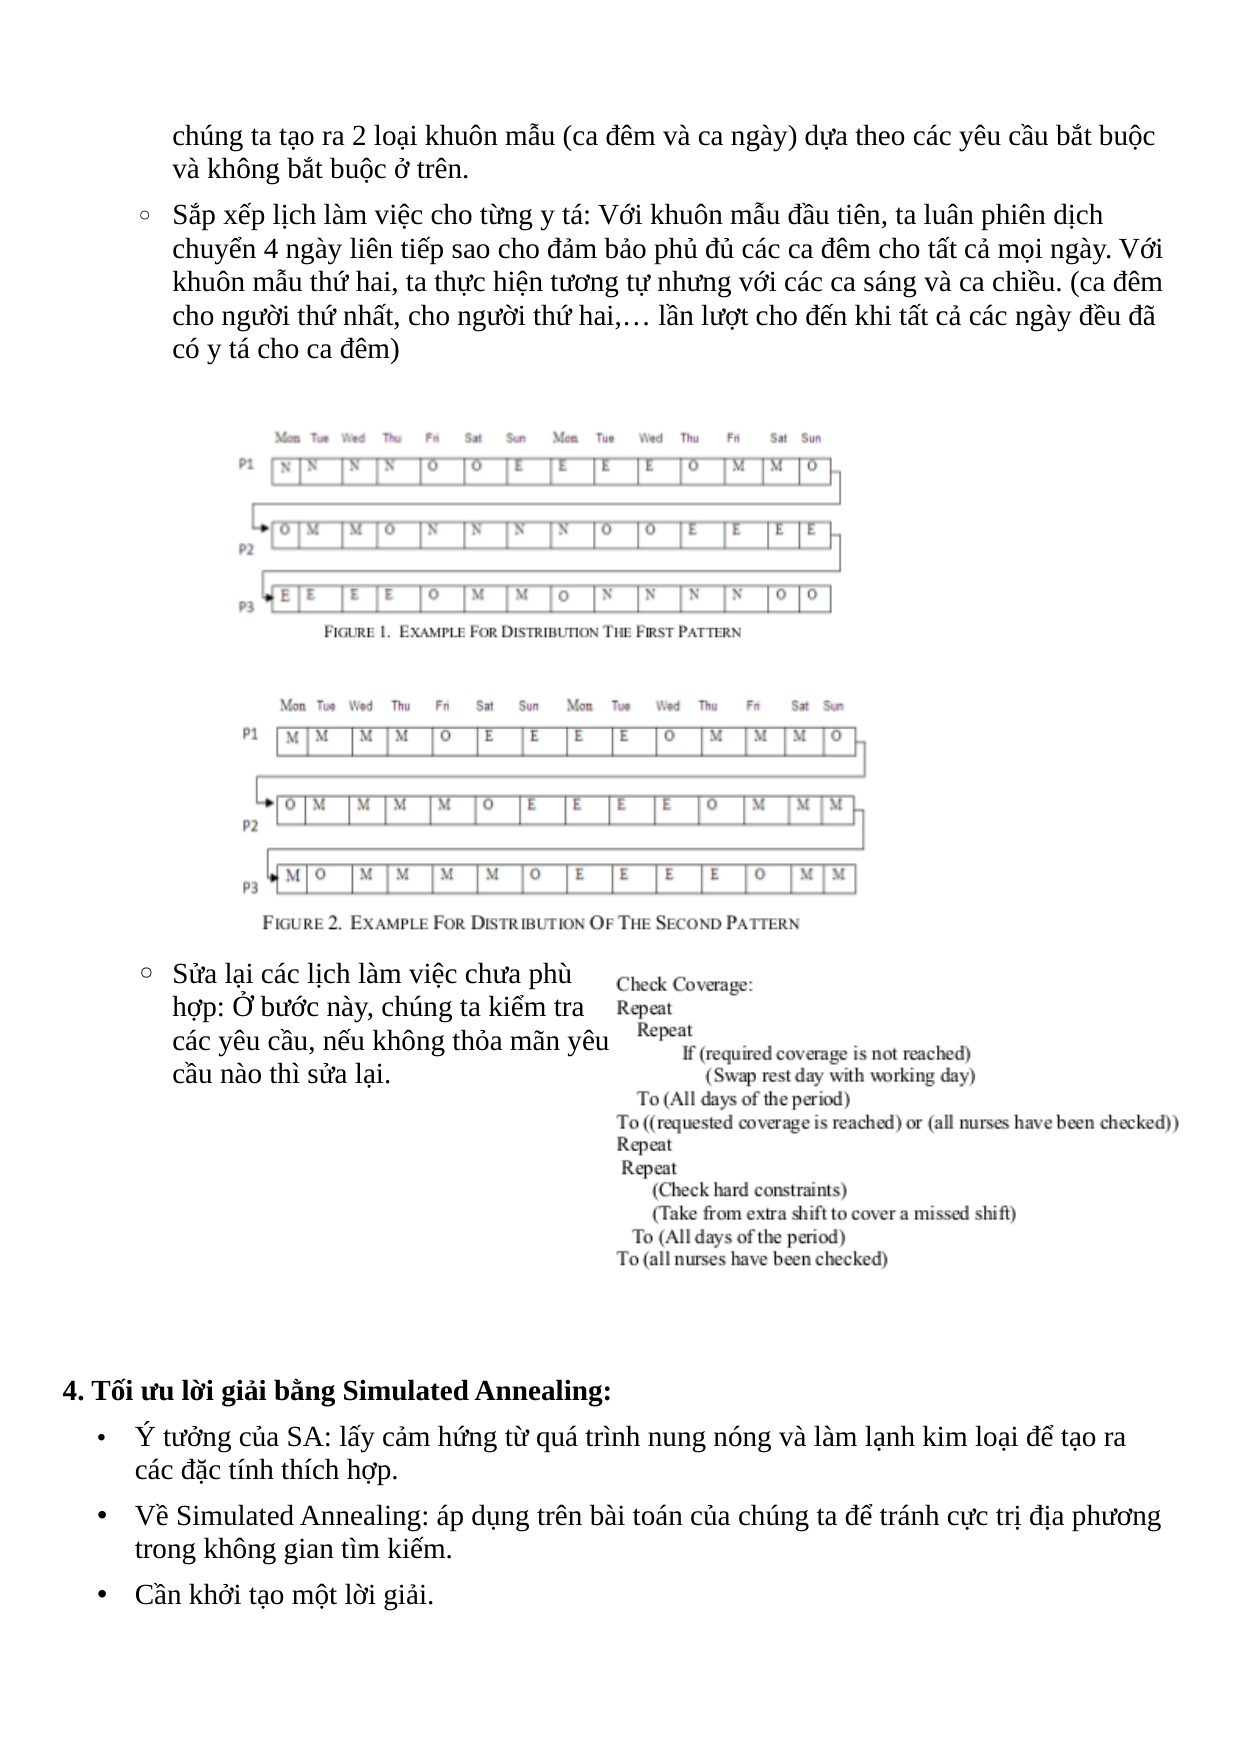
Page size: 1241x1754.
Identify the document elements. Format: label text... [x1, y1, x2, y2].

list chúng ta tạo ra 2 loại khuôn mẫu (ca đêm và ca ngày) dựa theo các yêu cầu bắt buộc và không bắt buộc ở trên. [134, 118, 1168, 185]
picture [612, 966, 1210, 1278]
list Sửa lại các lịch làm việc chưa phù hợp: Ở bước này, chúng ta kiểm tra các yêu cầu, nếu không thỏa mãn yêu cầu nào thì sửa lại. [134, 956, 1168, 1090]
picture [227, 401, 859, 650]
list Cần khởi tạo một lời giải. [97, 1577, 1168, 1611]
list Sắp xếp lịch làm việc cho từng y tá: Với khuôn mẫu đầu tiên, ta luân phiên dịch chuyển 4 ngày liên tiếp sao cho đảm bảo phủ đủ các ca đêm cho tất cả mọi ngày. Với khuôn mẫu thứ hai, ta thực hiện tương tự nhưng với các ca sáng và ca chiều. (ca đêm cho người thứ nhất, cho người thứ hai,… lần lượt cho đến khi tất cả các ngày đều đã có y tá cho ca đêm) [134, 197, 1168, 365]
list Ý tưởng của SA: lấy cảm hứng từ quá trình nung nóng và làm lạnh kim loại để tạo ra các đặc tính thích hợp. [97, 1419, 1168, 1486]
text 4. Tối ưu lời giải bằng Simulated Annealing: [62, 1239, 1168, 1407]
list Về Simulated Annealing: áp dụng trên bài toán của chúng ta để tránh cực trị địa phương trong không gian tìm kiếm. [97, 1498, 1168, 1565]
picture [226, 679, 886, 953]
